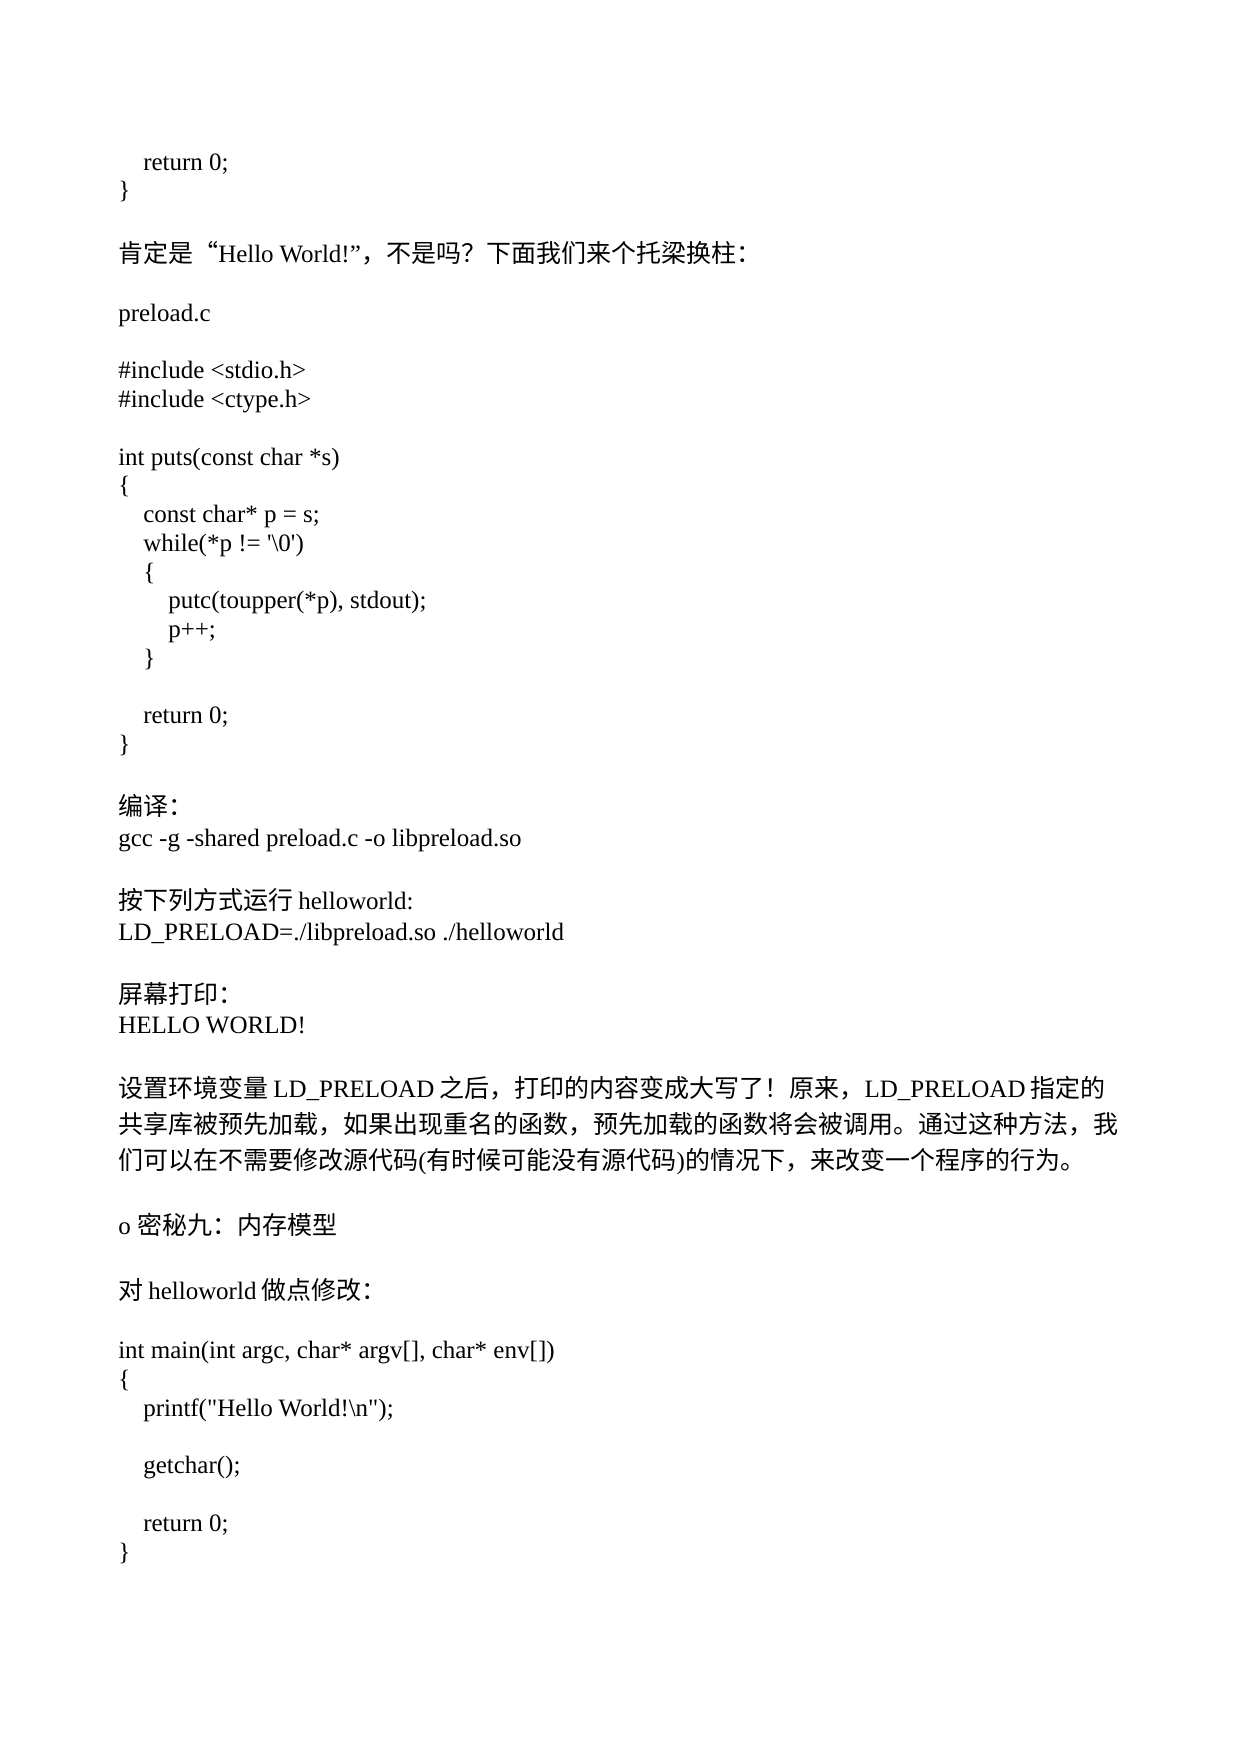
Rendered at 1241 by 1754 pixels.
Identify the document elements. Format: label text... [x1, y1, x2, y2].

text } [118, 176, 1122, 204]
text return 0; [118, 147, 1122, 176]
text o 密秘九：内存模型 [118, 1206, 1122, 1242]
text return 0; [118, 701, 1122, 729]
text 编译： [118, 787, 1122, 823]
text } [118, 1537, 1122, 1566]
text #include <stdio.h> [118, 356, 1122, 384]
text 按下列方式运行helloworld: [118, 881, 1122, 917]
text return 0; [118, 1508, 1122, 1537]
text { [118, 471, 1122, 499]
text int puts(const char *s) [118, 442, 1122, 471]
text 肯定是“Hello World!”，不是吗？下面我们来个托梁换柱： [118, 233, 1122, 269]
text } [118, 729, 1122, 758]
text HELLO WORLD! [118, 1011, 1122, 1039]
text gcc -g -shared preload.c -o libpreload.so [118, 823, 1122, 852]
text 对helloworld做点修改： [118, 1271, 1122, 1307]
text { [118, 1364, 1122, 1393]
text } [118, 643, 1122, 672]
text printf("Hello World!\n"); [118, 1393, 1122, 1422]
text while(*p != '\0') [118, 528, 1122, 557]
text p++; [118, 614, 1122, 643]
text 设置环境变量LD_PRELOAD之后，打印的内容变成大写了！原来，LD_PRELOAD指定的共享库被预先加载，如果出现重名的函数，预先加载的函数将会被调用。通过这种方法，我们可以在不需要修改源代码(有时候可能没有源代码)的情况下，来改变一个程序的行为。 [118, 1068, 1122, 1177]
text { [118, 557, 1122, 586]
text preload.c [118, 298, 1122, 327]
text const char* p = s; [118, 499, 1122, 528]
text LD_PRELOAD=./libpreload.so ./helloworld [118, 917, 1122, 946]
text putc(toupper(*p), stdout); [118, 586, 1122, 614]
text 屏幕打印： [118, 974, 1122, 1011]
text getchar(); [118, 1451, 1122, 1479]
text #include <ctype.h> [118, 384, 1122, 413]
text int main(int argc, char* argv[], char* env[]) [118, 1336, 1122, 1364]
